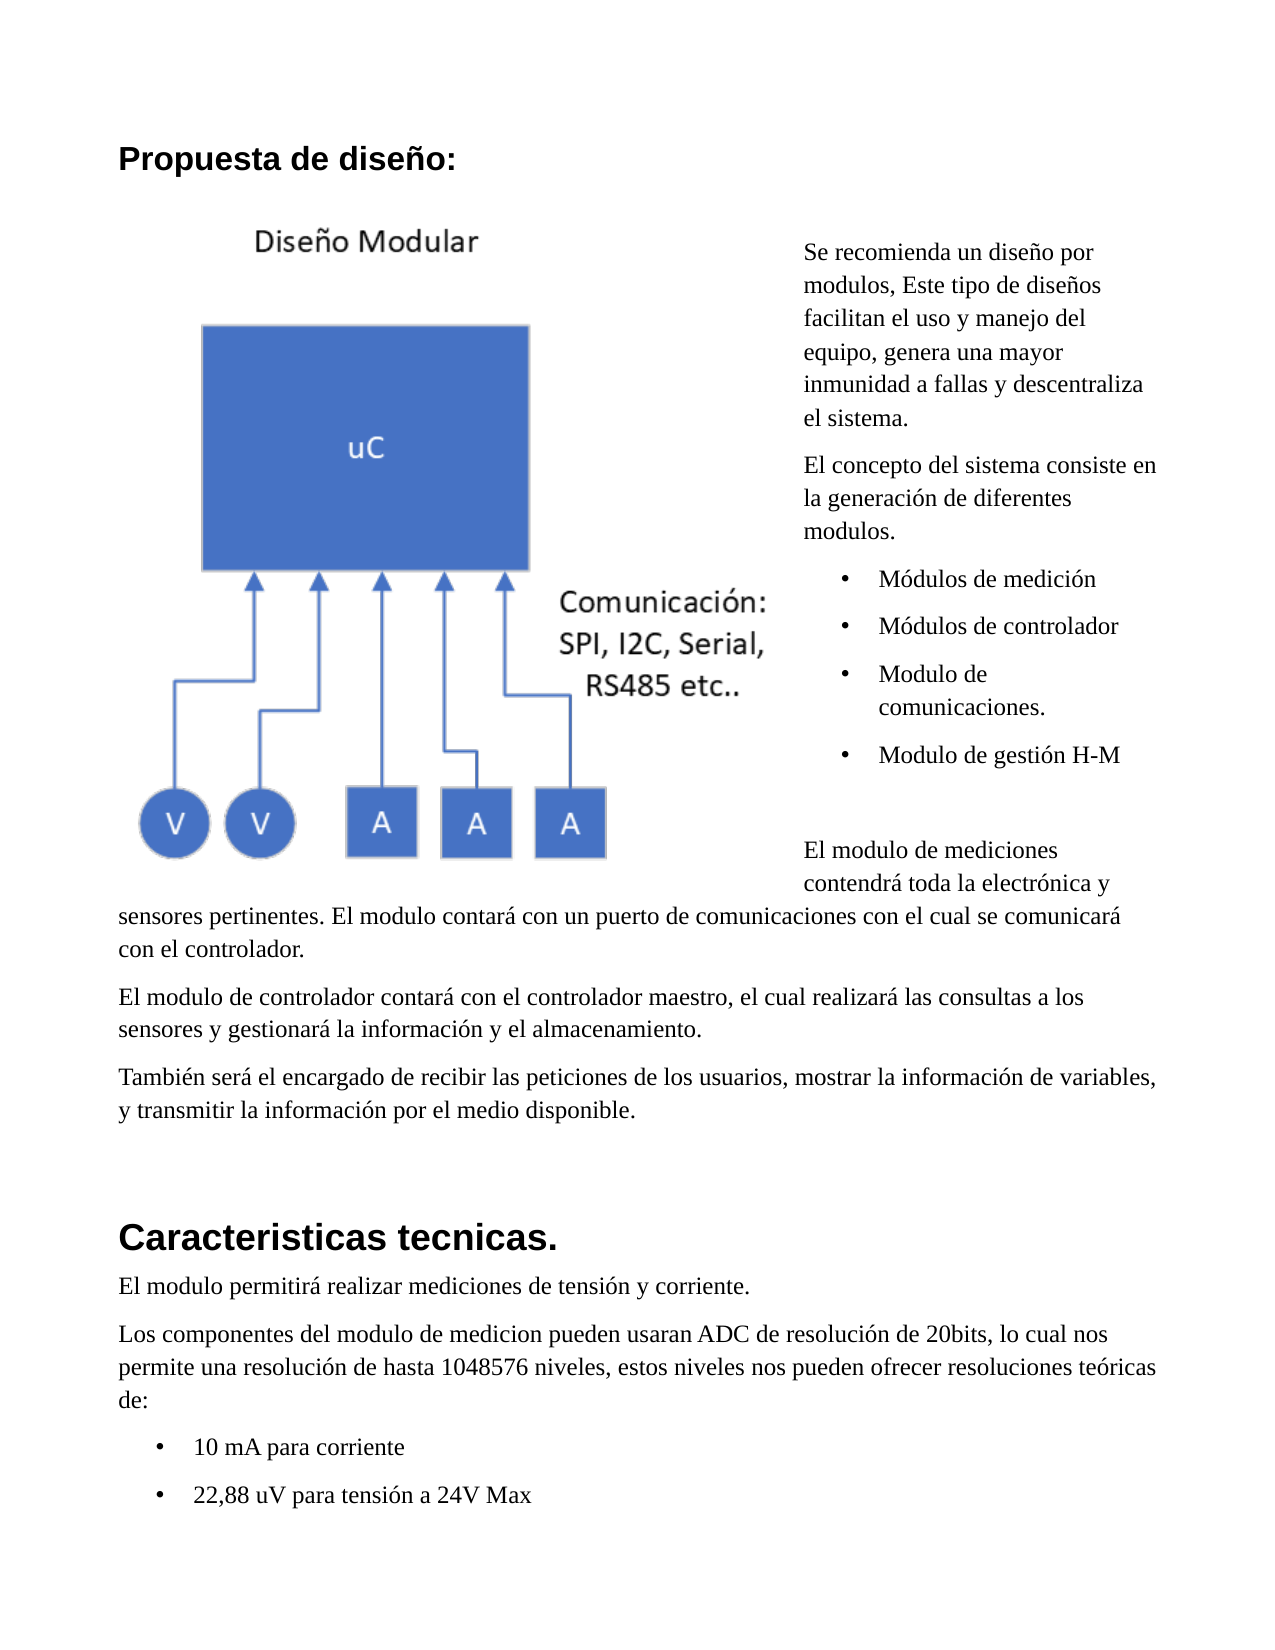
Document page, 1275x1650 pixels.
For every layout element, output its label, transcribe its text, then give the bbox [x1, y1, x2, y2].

subtitle Propuesta de diseño: [118, 139, 1157, 177]
list Modulo de gestión H-M [804, 740, 1157, 768]
text Los componentes del modulo de medicion pueden usaran ADC de resolución de 20bits, lo cual nos permite una resolución de hasta 1048576 niveles, estos niveles nos pueden ofrecer resoluciones teóricas de: [118, 1319, 1157, 1413]
text El concepto del sistema consiste en la generación de diferentes modulos. [804, 450, 1157, 545]
text Se recomienda un diseño por modulos, Este tipo de diseños facilitan el uso y manejo del equipo, genera una mayor inmunidad a fallas y descentraliza el sistema. [804, 237, 1157, 431]
list 10 mA para corriente [156, 1432, 1157, 1461]
subtitle Caracteristicas tecnicas. [118, 1215, 1157, 1258]
picture [124, 196, 804, 875]
text El modulo de controlador contará con el controlador maestro, el cual realizará las consultas a los sensores y gestionará la información y el almacenamiento. [118, 982, 1157, 1043]
list Módulos de controlador [804, 611, 1157, 640]
list 22,88 uV para tensión a 24V Max [156, 1480, 1157, 1509]
list Módulos de medición [804, 564, 1157, 593]
text El modulo permitirá realizar mediciones de tensión y corriente. [118, 1271, 1157, 1300]
list Modulo de comunicaciones. [804, 659, 1157, 721]
text También será el encargado de recibir las peticiones de los usuarios, mostrar la información de variables, y transmitir la información por el medio disponible. [118, 1062, 1157, 1124]
text El modulo de mediciones contendrá toda la electrónica y sensores pertinentes. El modulo contará con un puerto de comunicaciones con el cual se comunicará con el controlador. [118, 835, 1157, 963]
